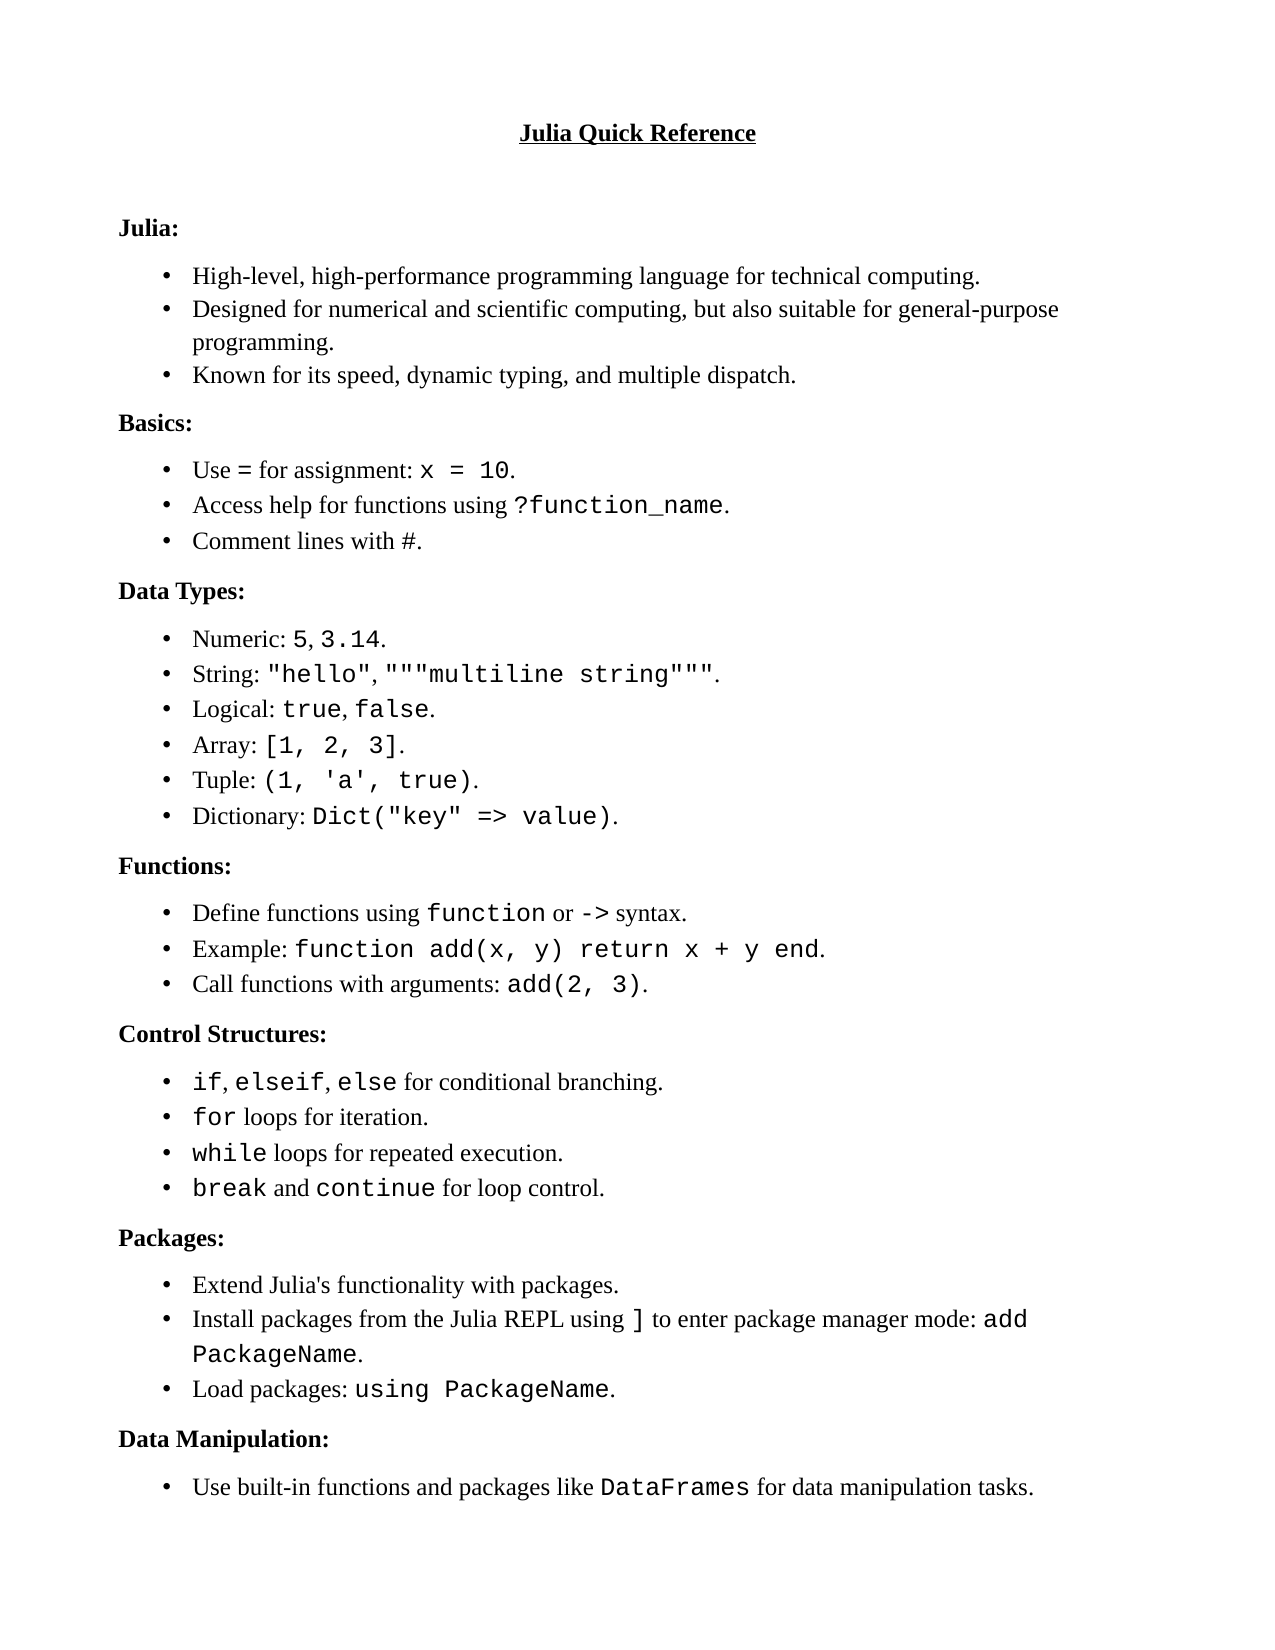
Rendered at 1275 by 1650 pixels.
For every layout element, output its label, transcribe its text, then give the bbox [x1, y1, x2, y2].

list Use built-in functions and packages like DataFrames for data manipulation tasks. [162, 1472, 1157, 1503]
list while loops for repeated execution. [162, 1138, 1157, 1168]
list High-level, high-performance programming language for technical computing. [162, 261, 1157, 290]
text Packages: [118, 1223, 1157, 1252]
list if, elseif, else for conditional branching. [162, 1067, 1157, 1098]
text Julia Quick Reference [118, 118, 1157, 147]
text Control Structures: [118, 1019, 1157, 1048]
list Designed for numerical and scientific computing, but also suitable for general-purpose programming. [162, 294, 1157, 356]
list Extend Julia's functionality with packages. [162, 1271, 1157, 1299]
text Basics: [118, 408, 1157, 436]
list Logical: true, false. [162, 694, 1157, 725]
list Numeric: 5, 3.14. [162, 624, 1157, 654]
list Access help for functions using ?function_name. [162, 491, 1157, 521]
list String: "hello", """multiline string""". [162, 659, 1157, 690]
text Data Manipulation: [118, 1424, 1157, 1453]
list Example: function add(x, y) return x + y end. [162, 934, 1157, 964]
list Dictionary: Dict("key" => value). [162, 801, 1157, 832]
list Known for its speed, dynamic typing, and multiple dispatch. [162, 360, 1157, 389]
list Install packages from the Julia REPL using ] to enter package manager mode: add PackageName. [162, 1304, 1157, 1369]
list Call functions with arguments: add(2, 3). [162, 969, 1157, 1000]
list for loops for iteration. [162, 1102, 1157, 1133]
list break and continue for loop control. [162, 1173, 1157, 1204]
list Array: [1, 2, 3]. [162, 730, 1157, 761]
list Tuple: (1, 'a', true). [162, 765, 1157, 796]
text Julia: [118, 213, 1157, 242]
list Use = for assignment: x = 10. [162, 455, 1157, 486]
text Functions: [118, 851, 1157, 879]
list Load packages: using PackageName. [162, 1374, 1157, 1405]
list Comment lines with #. [162, 526, 1157, 557]
text Data Types: [118, 576, 1157, 605]
list Define functions using function or -> syntax. [162, 898, 1157, 929]
